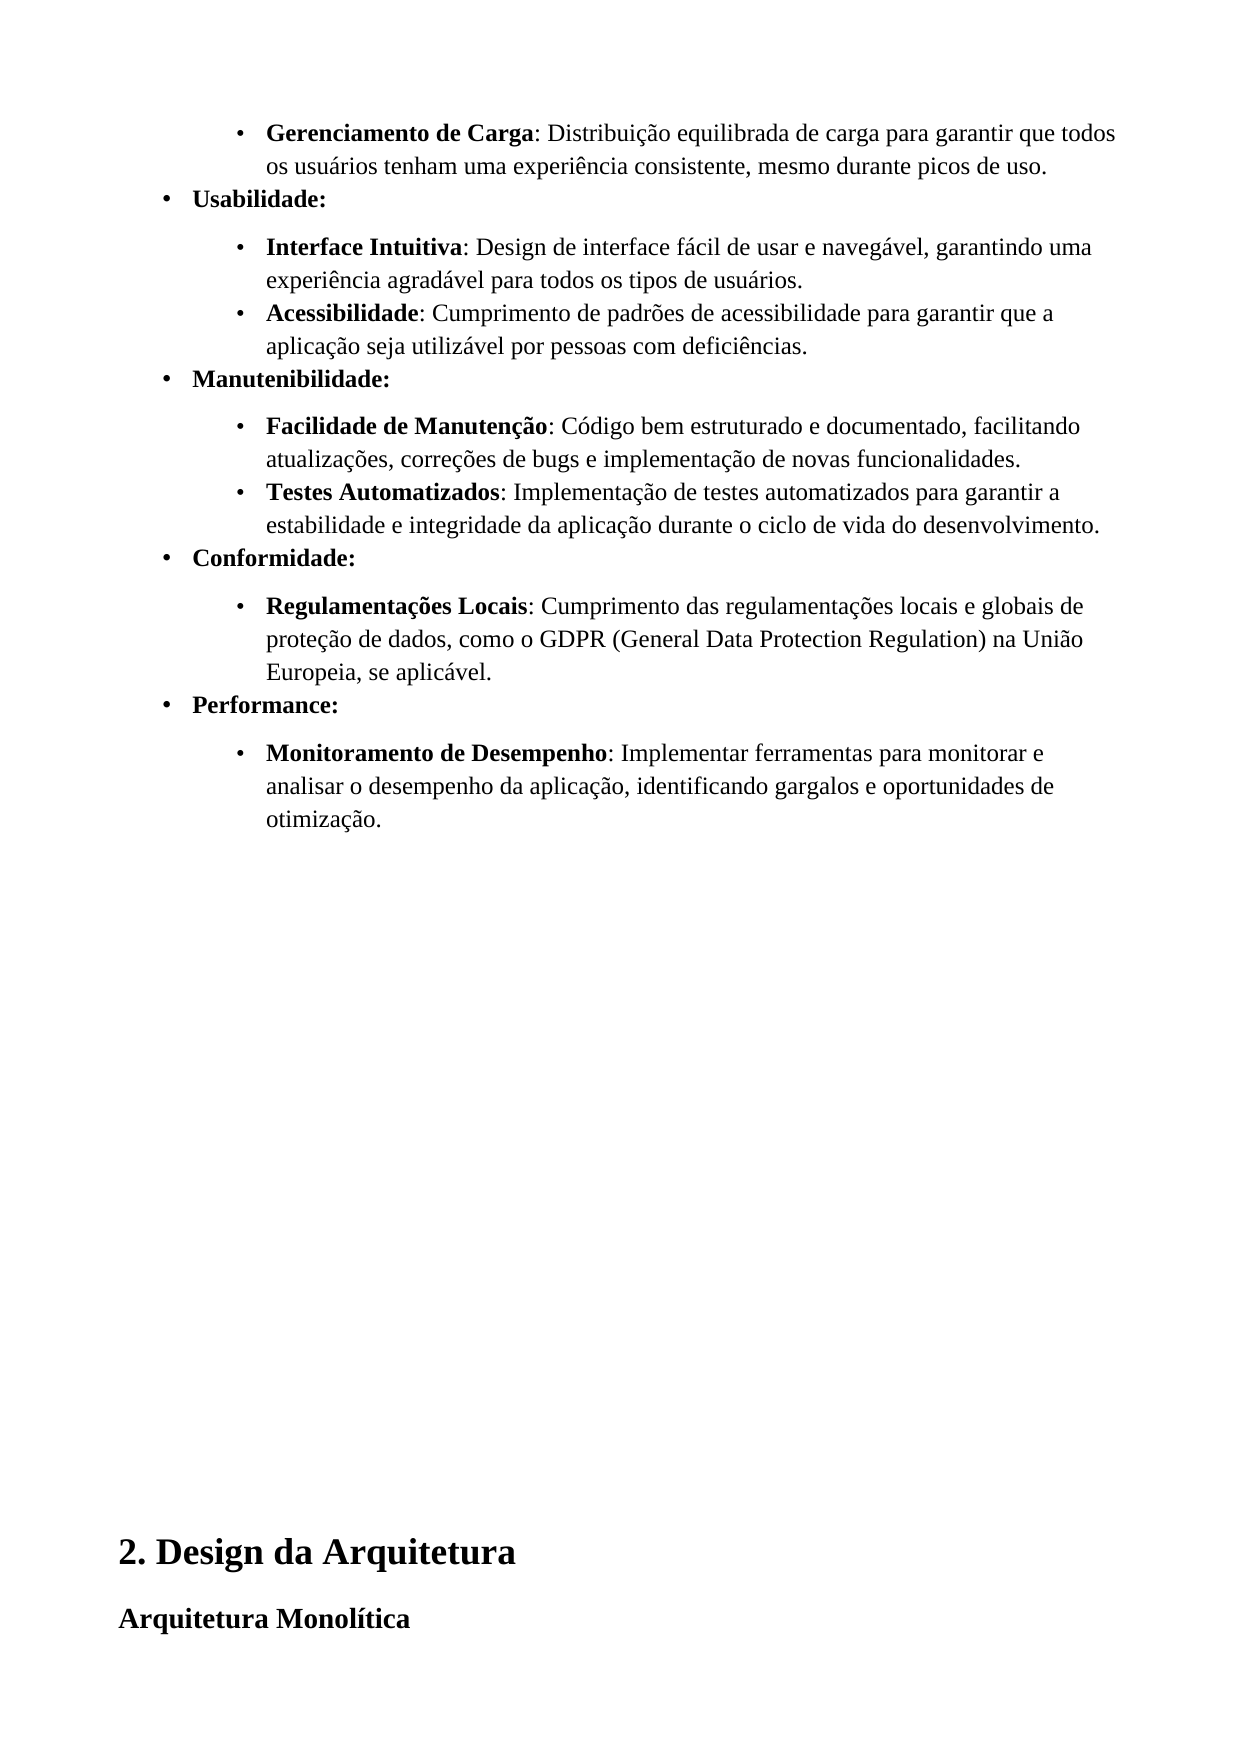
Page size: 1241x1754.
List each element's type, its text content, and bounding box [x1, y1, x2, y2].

text 2. Design da Arquitetura [118, 1530, 1122, 1573]
list Manutenibilidade: [162, 364, 1122, 393]
list Regulamentações Locais: Cumprimento das regulamentações locais e globais de proteção de dados, como o GDPR (General Data Protection Regulation) na União Europeia, se aplicável. [236, 591, 1122, 686]
list Testes Automatizados: Implementação de testes automatizados para garantir a estabilidade e integridade da aplicação durante o ciclo de vida do desenvolvimento. [236, 477, 1122, 539]
list Acessibilidade: Cumprimento de padrões de acessibilidade para garantir que a aplicação seja utilizável por pessoas com deficiências. [236, 298, 1122, 359]
list Interface Intuitiva: Design de interface fácil de usar e navegável, garantindo uma experiência agradável para todos os tipos de usuários. [236, 232, 1122, 293]
list Gerenciamento de Carga: Distribuição equilibrada de carga para garantir que todos os usuários tenham uma experiência consistente, mesmo durante picos de uso. [236, 118, 1122, 180]
text Arquitetura Monolítica [118, 1601, 1122, 1634]
list Conformidade: [162, 543, 1122, 572]
list Performance: [162, 690, 1122, 719]
list Monitoramento de Desempenho: Implementar ferramentas para monitorar e analisar o desempenho da aplicação, identificando gargalos e oportunidades de otimização. [236, 738, 1122, 833]
list Facilidade de Manutenção: Código bem estruturado e documentado, facilitando atualizações, correções de bugs e implementação de novas funcionalidades. [236, 411, 1122, 473]
list Usabilidade: [162, 184, 1122, 213]
